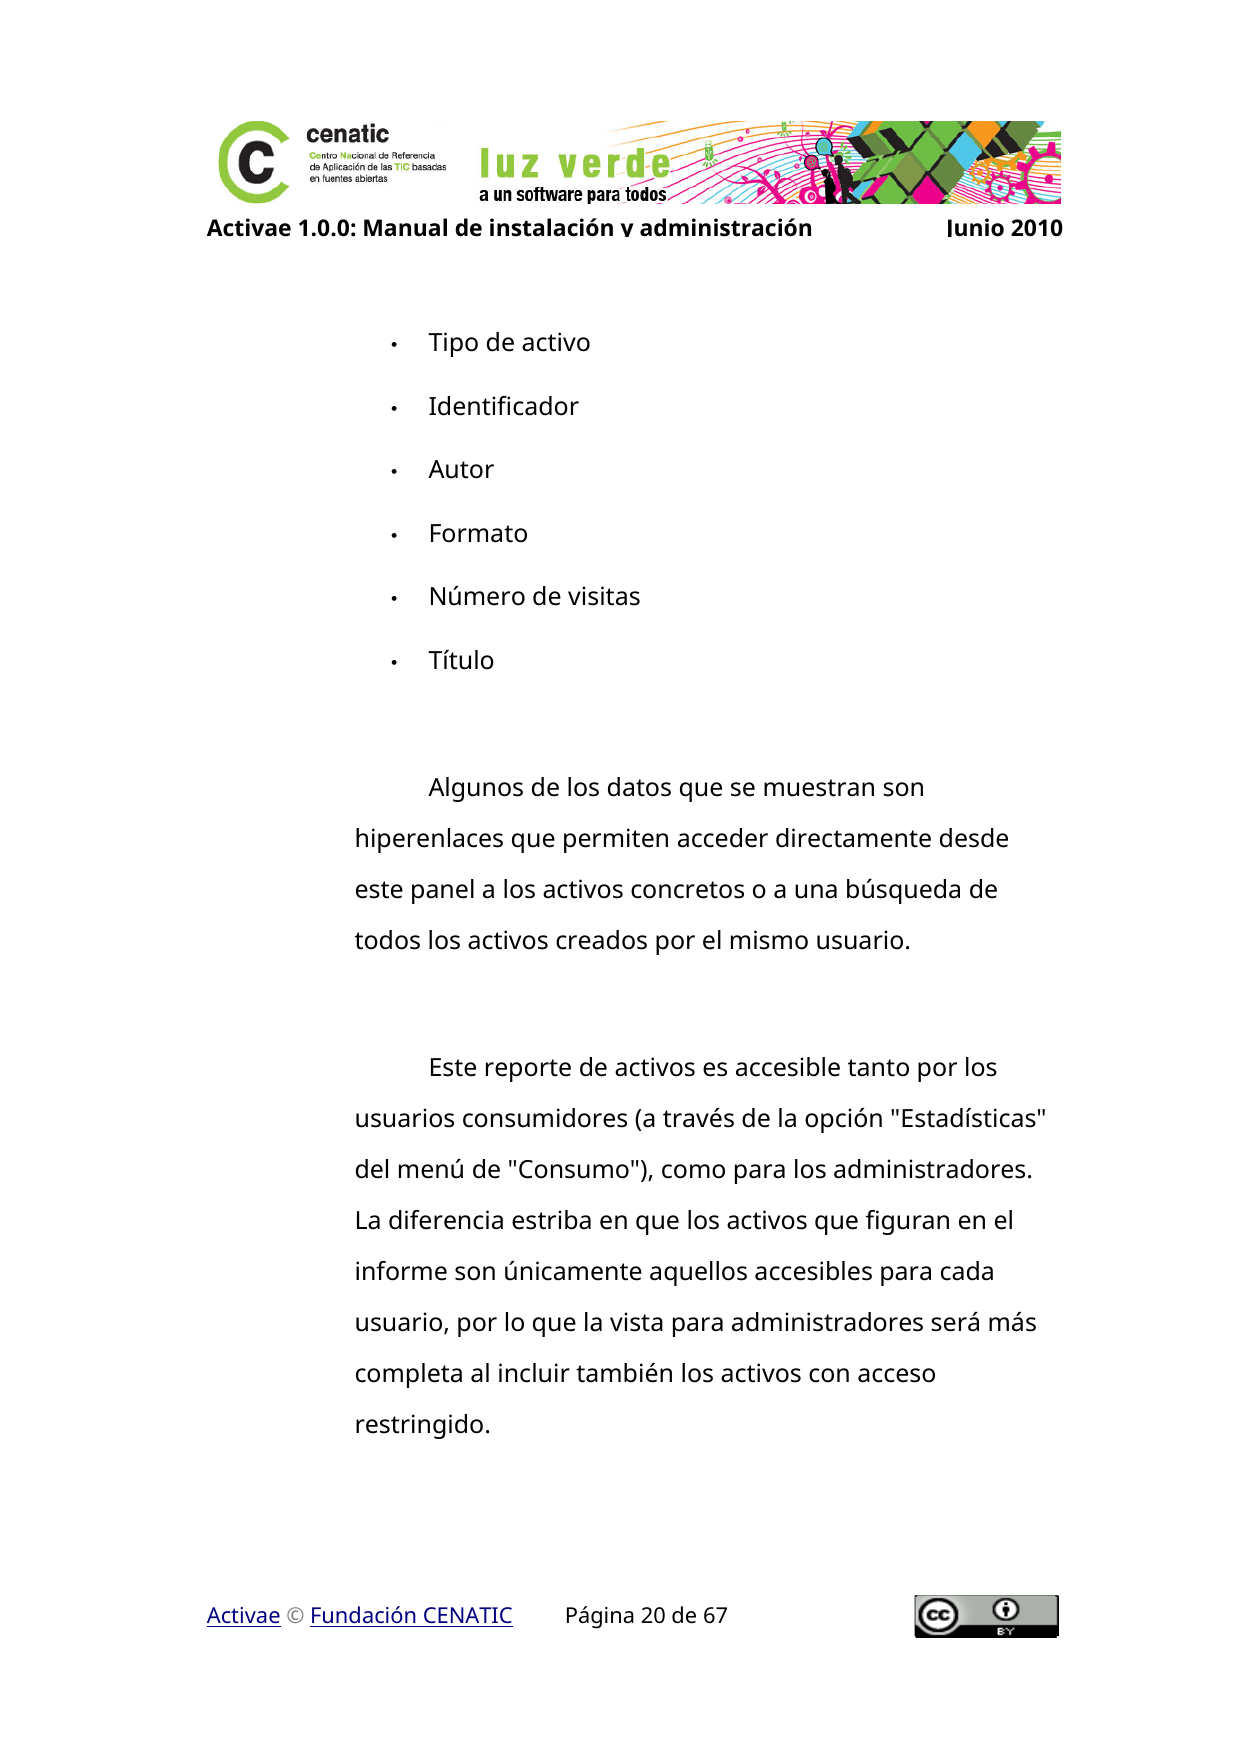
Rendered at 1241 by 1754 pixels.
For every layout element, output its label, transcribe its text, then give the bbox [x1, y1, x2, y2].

list Identificador [391, 388, 1063, 422]
list Tipo de activo [391, 325, 1063, 359]
list Número de visitas [391, 579, 1063, 613]
list Autor [391, 452, 1063, 486]
picture [211, 121, 1061, 204]
list Título [391, 642, 1063, 677]
text Este reporte de activos es accesible tanto por los usuarios consumidores (a través de la opción "Estadísticas" del menú de "Consumo"), como para los administradores. La diferencia estriba en que los activos que figuran en el informe son únicamente aquellos accesibles para cada usuario, por lo que la vista para administradores será más completa al incluir también los activos con acceso restringido. [354, 1050, 1063, 1441]
text Algunos de los datos que se muestran son hiperenlaces que permiten acceder directamente desde este panel a los activos concretos o a una búsqueda de todos los activos creados por el mismo usuario. [354, 769, 1063, 957]
list Formato [391, 515, 1063, 549]
picture [914, 1595, 1059, 1638]
